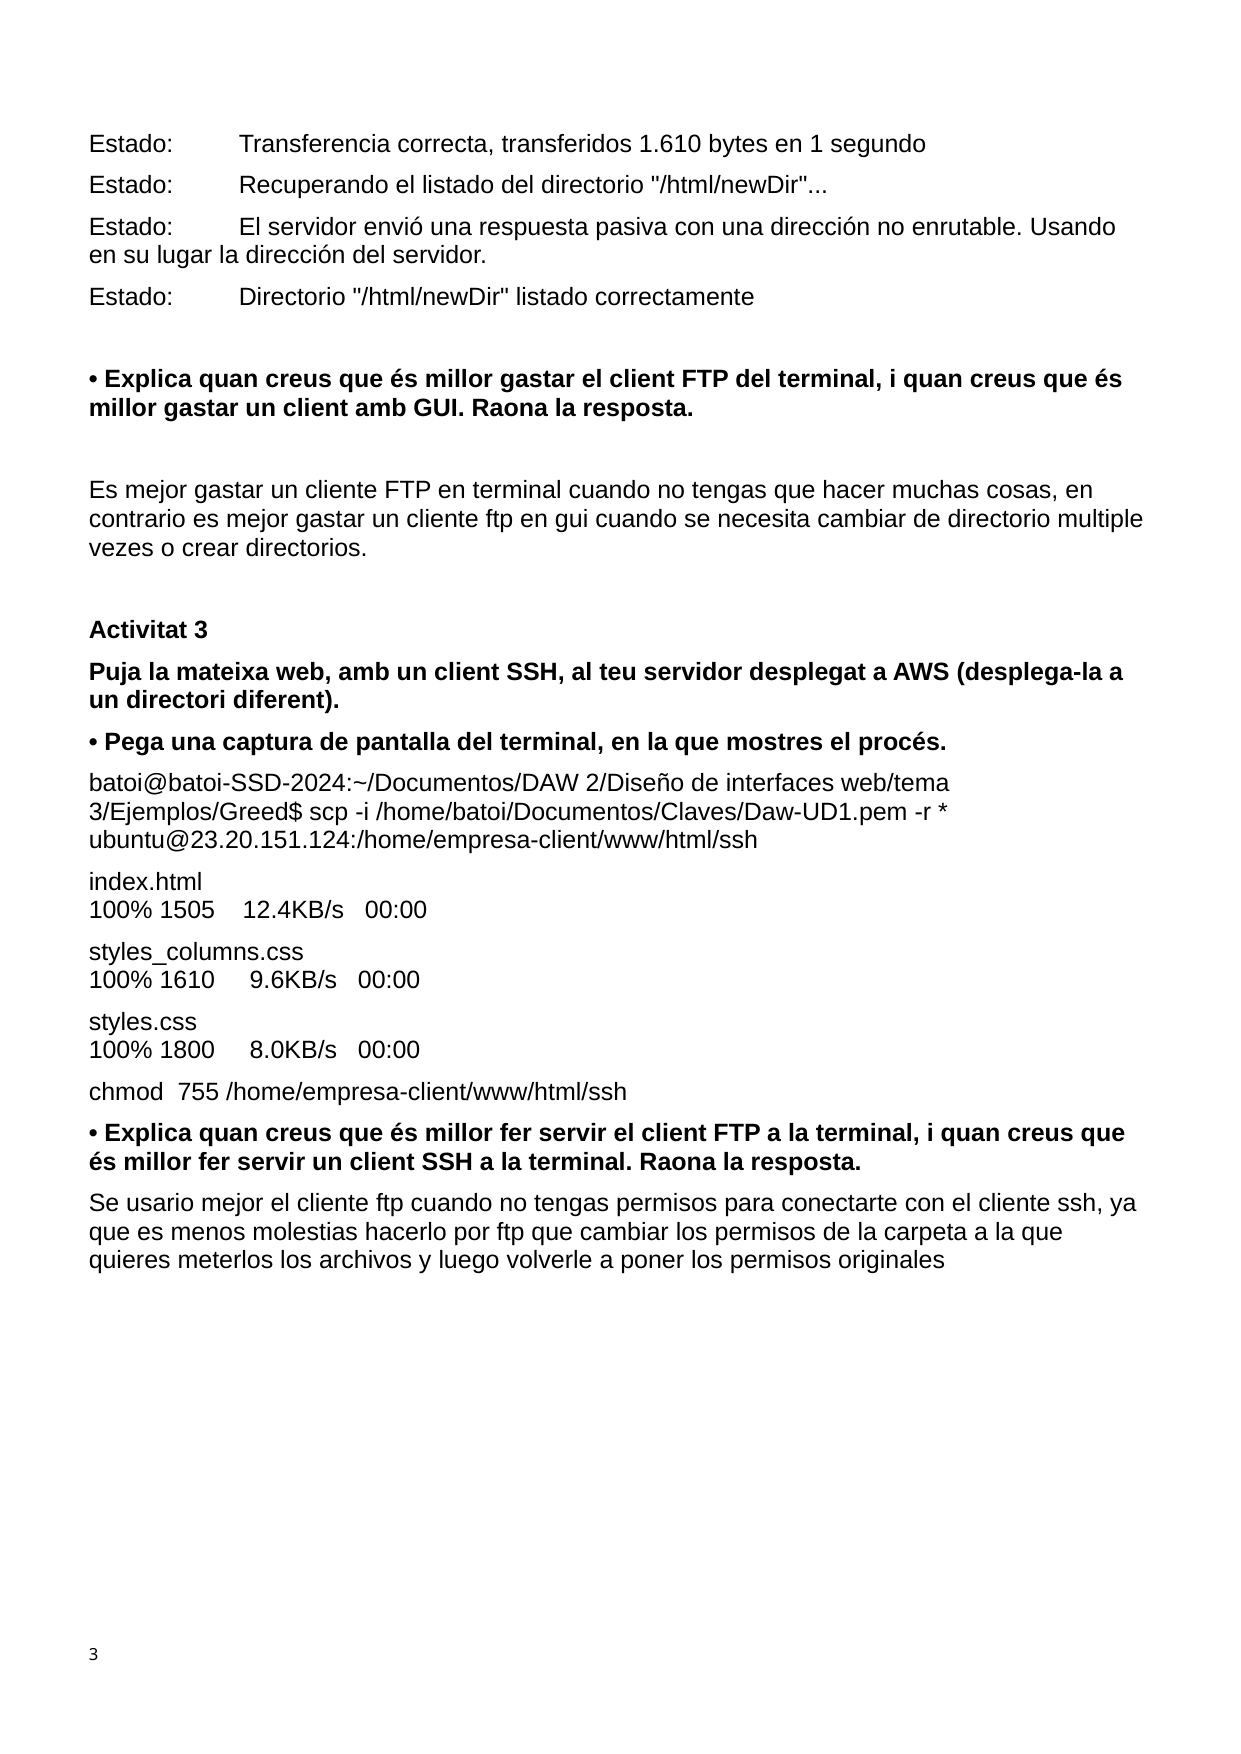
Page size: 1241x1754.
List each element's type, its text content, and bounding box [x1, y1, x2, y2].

text Se usario mejor el cliente ftp cuando no tengas permisos para conectarte con el cliente ssh, ya que es menos molestias hacerlo por ftp que cambiar los permisos de la carpeta a la que quieres meterlos los archivos y luego volverle a poner los permisos originales [88, 1188, 1152, 1274]
text batoi@batoi-SSD-2024:~/Documentos/DAW 2/Diseño de interfaces web/tema 3/Ejemplos/Greed$ scp -i /home/batoi/Documentos/Claves/Daw-UD1.pem -r * ubuntu@23.20.151.124:/home/empresa-client/www/html/ssh [88, 768, 1152, 854]
text Estado: El servidor envió una respuesta pasiva con una dirección no enrutable. Usando en su lugar la dirección del servidor. [88, 211, 1152, 269]
text Estado: Directorio "/html/newDir" listado correctamente [88, 281, 1152, 310]
text chmod 755 /home/empresa-client/www/html/ssh [88, 1076, 1152, 1105]
text Estado: Recuperando el listado del directorio "/html/newDir"... [88, 170, 1152, 199]
text index.html 100% 1505 12.4KB/s 00:00 [88, 866, 1152, 924]
text • Explica quan creus que és millor fer servir el client FTP a la terminal, i quan creus que és millor fer servir un client SSH a la terminal. Raona la resposta. [88, 1118, 1152, 1175]
text styles_columns.css 100% 1610 9.6KB/s 00:00 [88, 936, 1152, 994]
text • Pega una captura de pantalla del terminal, en la que mostres el procés. [88, 726, 1152, 755]
text Estado: Transferencia correcta, transferidos 1.610 bytes en 1 segundo [88, 129, 1152, 158]
text • Explica quan creus que és millor gastar el client FTP del terminal, i quan creus que és millor gastar un client amb GUI. Raona la resposta. [88, 364, 1152, 421]
text Puja la mateixa web, amb un client SSH, al teu servidor desplegat a AWS (desplega-la a un directori diferent). [88, 656, 1152, 714]
text Es mejor gastar un cliente FTP en terminal cuando no tengas que hacer muchas cosas, en contrario es mejor gastar un cliente ftp en gui cuando se necesita cambiar de directorio multiple vezes o crear directorios. [88, 475, 1152, 561]
text styles.css 100% 1800 8.0KB/s 00:00 [88, 1006, 1152, 1064]
text Activitat 3 [88, 615, 1152, 644]
